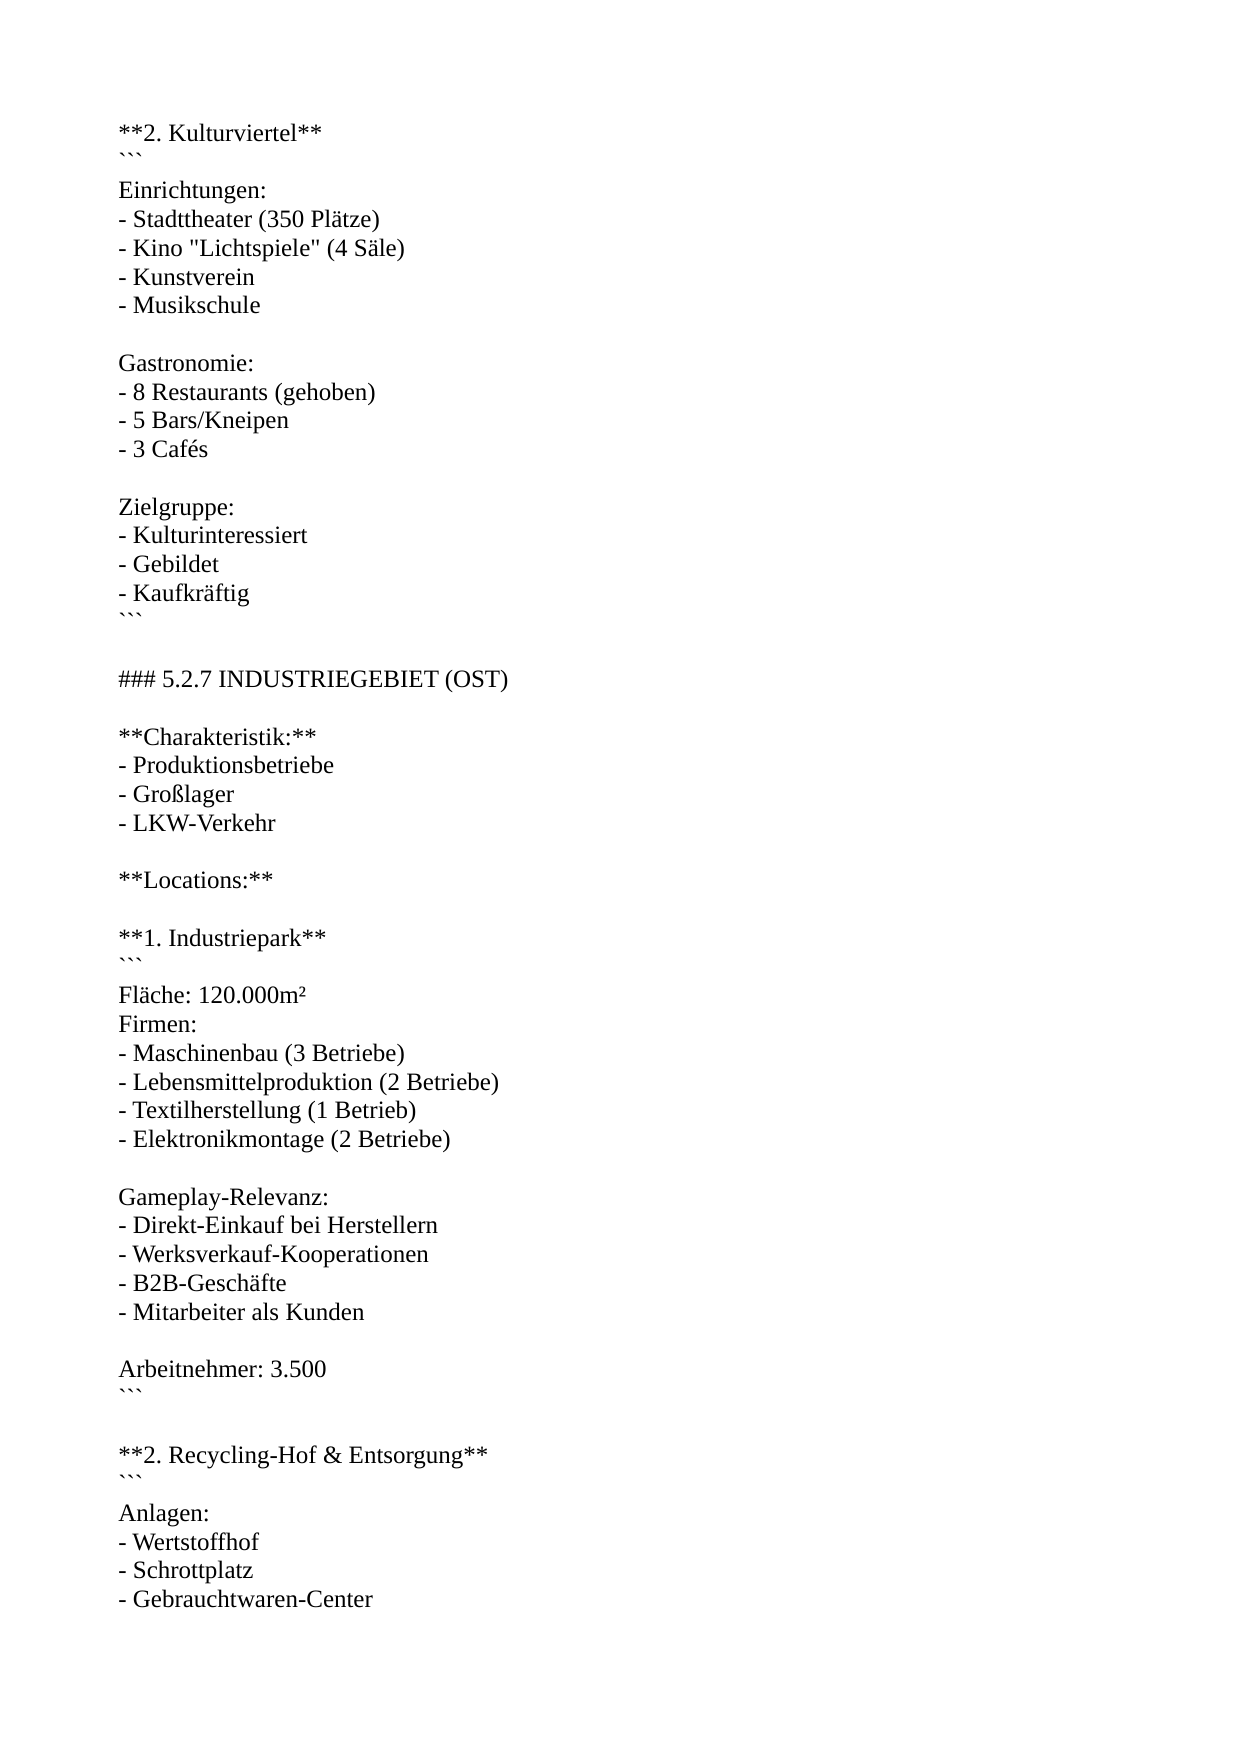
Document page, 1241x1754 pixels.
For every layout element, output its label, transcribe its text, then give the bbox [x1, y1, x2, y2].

text **2. Kulturviertel** ``` Einrichtungen: - Stadttheater (350 Plätze) - Kino "Lichtspiele" (4 Säle) - Kunstverein - Musikschule Gastronomie: - 8 Restaurants (gehoben) - 5 Bars/Kneipen - 3 Cafés Zielgruppe: - Kulturinteressiert - Gebildet - Kaufkräftig ``` ### 5.2.7 INDUSTRIEGEBIET (OST) **Charakteristik:** - Produktionsbetriebe - Großlager - LKW-Verkehr **Locations:** **1. Industriepark** ``` Fläche: 120.000m² Firmen: - Maschinenbau (3 Betriebe) - Lebensmittelproduktion (2 Betriebe) - Textilherstellung (1 Betrieb) - Elektronikmontage (2 Betriebe) Gameplay-Relevanz: - Direkt-Einkauf bei Herstellern - Werksverkauf-Kooperationen - B2B-Geschäfte - Mitarbeiter als Kunden Arbeitnehmer: 3.500 ``` **2. Recycling-Hof & Entsorgung** ``` Anlagen: - Wertstoffhof - Schrottplatz - Gebrauchtwaren-Center [118, 118, 1122, 1613]
